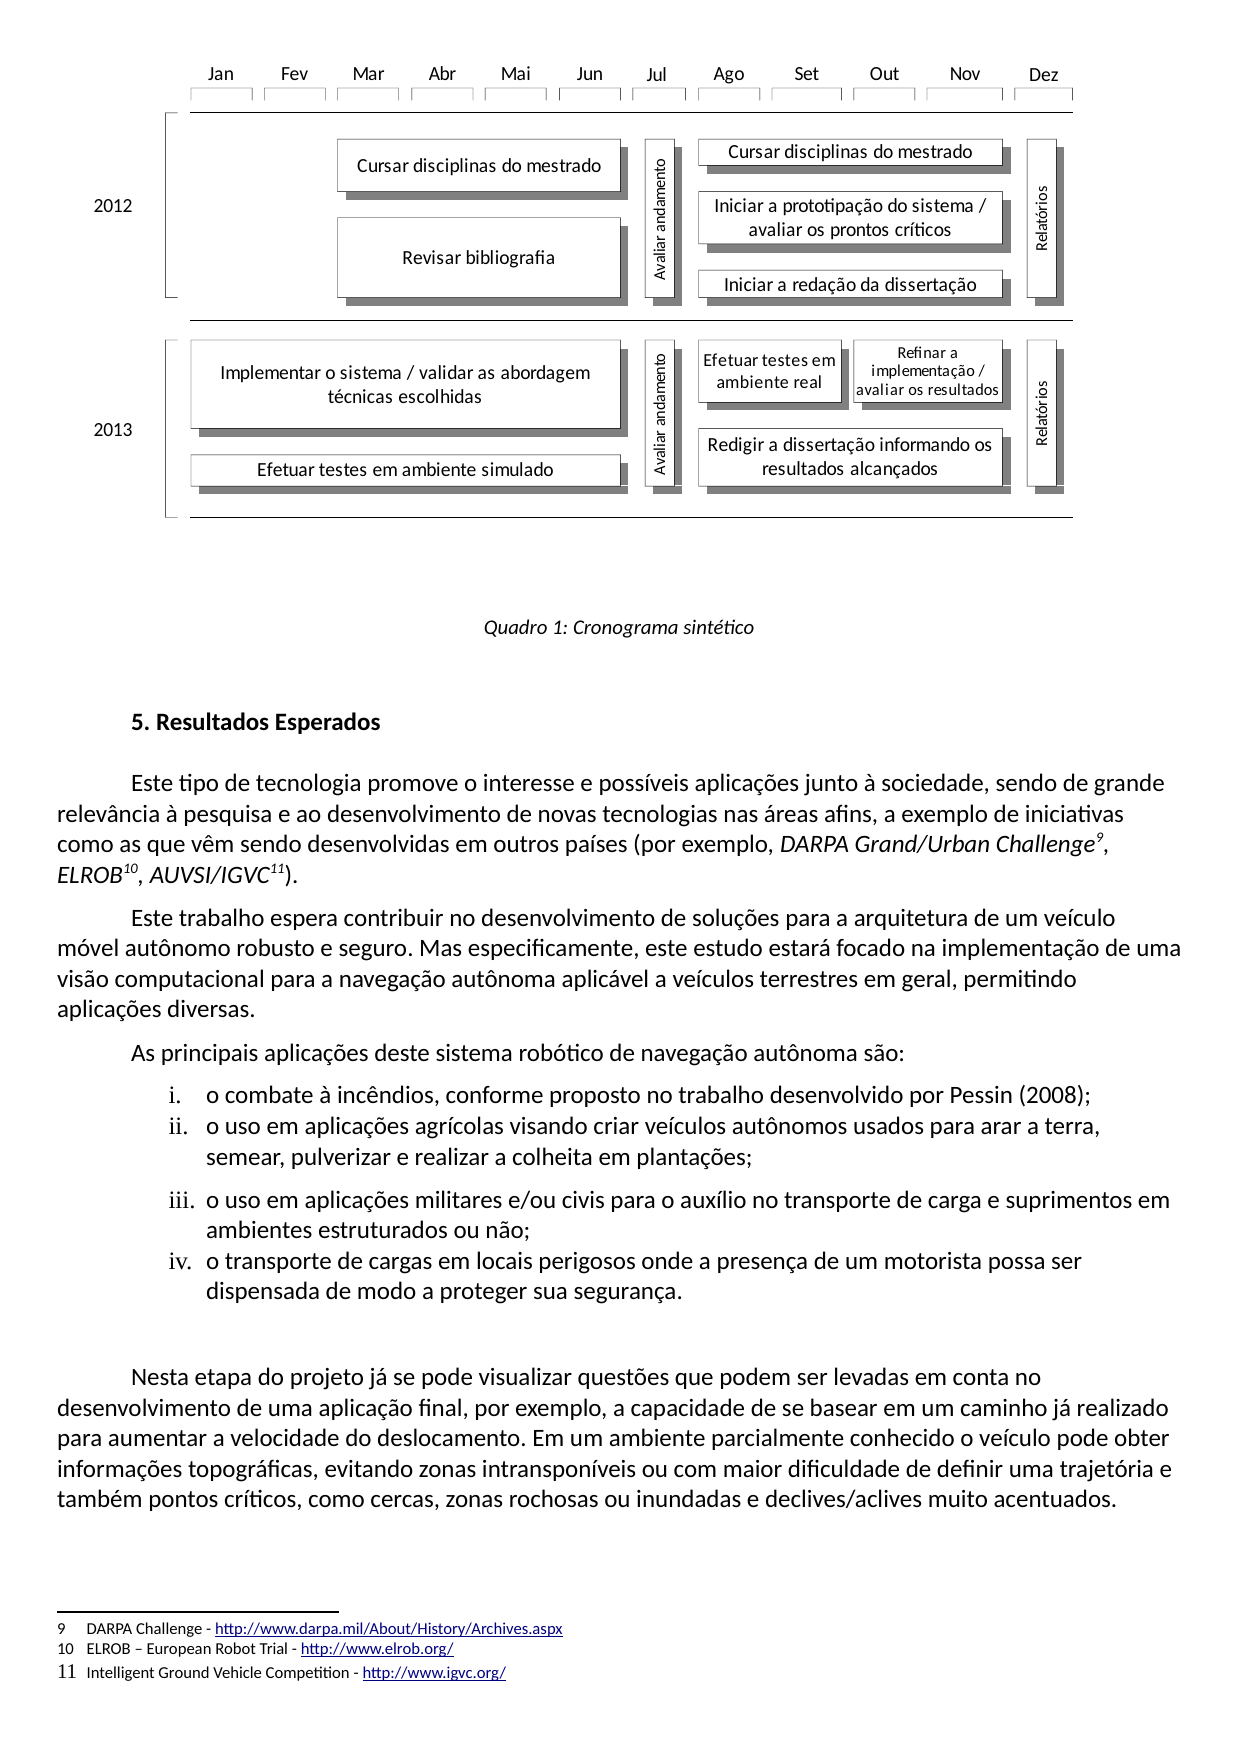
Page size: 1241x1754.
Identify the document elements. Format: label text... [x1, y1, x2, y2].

text DARPA Challenge - http://www.darpa.mil/About/History/Archives.aspx [57, 1618, 1183, 1639]
text As principais aplicações deste sistema robótico de navegação autônoma são: [57, 1037, 1183, 1067]
table_cell Quadro 1: Cronograma sintético [57, 609, 1183, 645]
list o combate à incêndios, conforme proposto no trabalho desenvolvido por Pessin (2008); [168, 1080, 1183, 1110]
text ELROB – European Robot Trial - http://www.elrob.org/ [57, 1639, 1183, 1659]
text 5. Resultados Esperados [57, 706, 1183, 737]
list o uso em aplicações agrícolas visando criar veículos autônomos usados para arar a terra, semear, pulverizar e realizar a colheita em plantações; [168, 1110, 1183, 1171]
table_header [57, 56, 1183, 608]
list o uso em aplicações militares e/ou civis para o auxílio no transporte de carga e suprimentos em ambientes estruturados ou não; [168, 1184, 1183, 1245]
text Intelligent Ground Vehicle Competition - http://www.igvc.org/ [57, 1659, 1183, 1683]
text Este trabalho espera contribuir no desenvolvimento de soluções para a arquitetura de um veículo móvel autônomo robusto e seguro. Mas especificamente, este estudo estará focado na implementação de uma visão computacional para a navegação autônoma aplicável a veículos terrestres em geral, permitindo aplicações diversas. [57, 902, 1183, 1024]
list o transporte de cargas em locais perigosos onde a presença de um motorista possa ser dispensada de modo a proteger sua segurança. [168, 1245, 1183, 1306]
text Nesta etapa do projeto já se pode visualizar questões que podem ser levadas em conta no desenvolvimento de uma aplicação final, por exemplo, a capacidade de se basear em um caminho já realizado para aumentar a velocidade do deslocamento. Em um ambiente parcialmente conhecido o veículo pode obter informações topográficas, evitando zonas intransponíveis ou com maior dificuldade de definir uma trajetória e também pontos críticos, como cercas, zonas rochosas ou inundadas e declives/aclives muito acentuados. [57, 1361, 1183, 1514]
text Este tipo de tecnologia promove o interesse e possíveis aplicações junto à sociedade, sendo de grande relevância à pesquisa e ao desenvolvimento de novas tecnologias nas áreas afins, a exemplo de iniciativas como as que vêm sendo desenvolvidas em outros países (por exemplo, DARPA Grand/Urban Challenge, ELROB, AUVSI/IGVC). [57, 767, 1183, 889]
